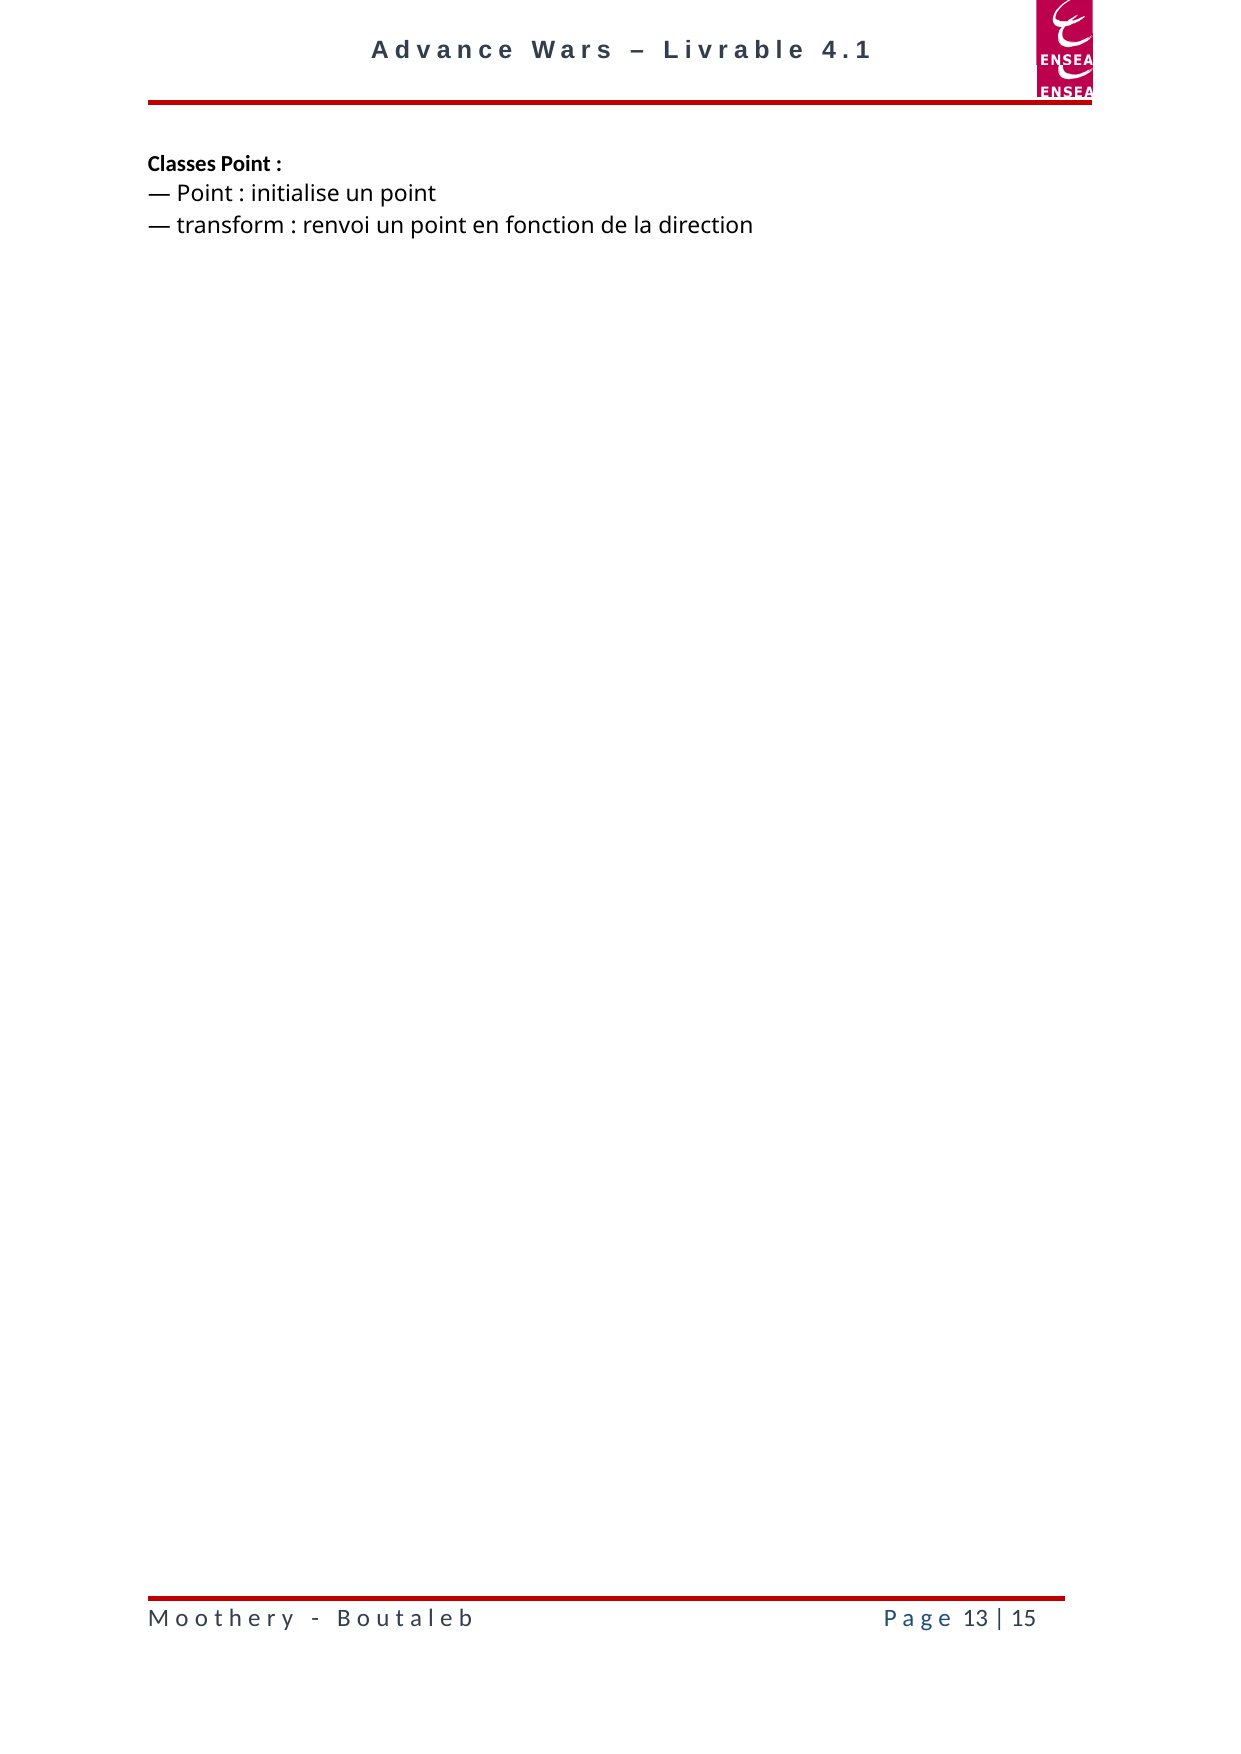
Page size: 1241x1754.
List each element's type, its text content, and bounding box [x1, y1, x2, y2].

picture [1036, 0, 1093, 97]
text — Point : initialise un point [148, 177, 1092, 209]
text Classes Point : [148, 149, 1092, 177]
text — transform : renvoi un point en fonction de la direction [148, 209, 1092, 240]
